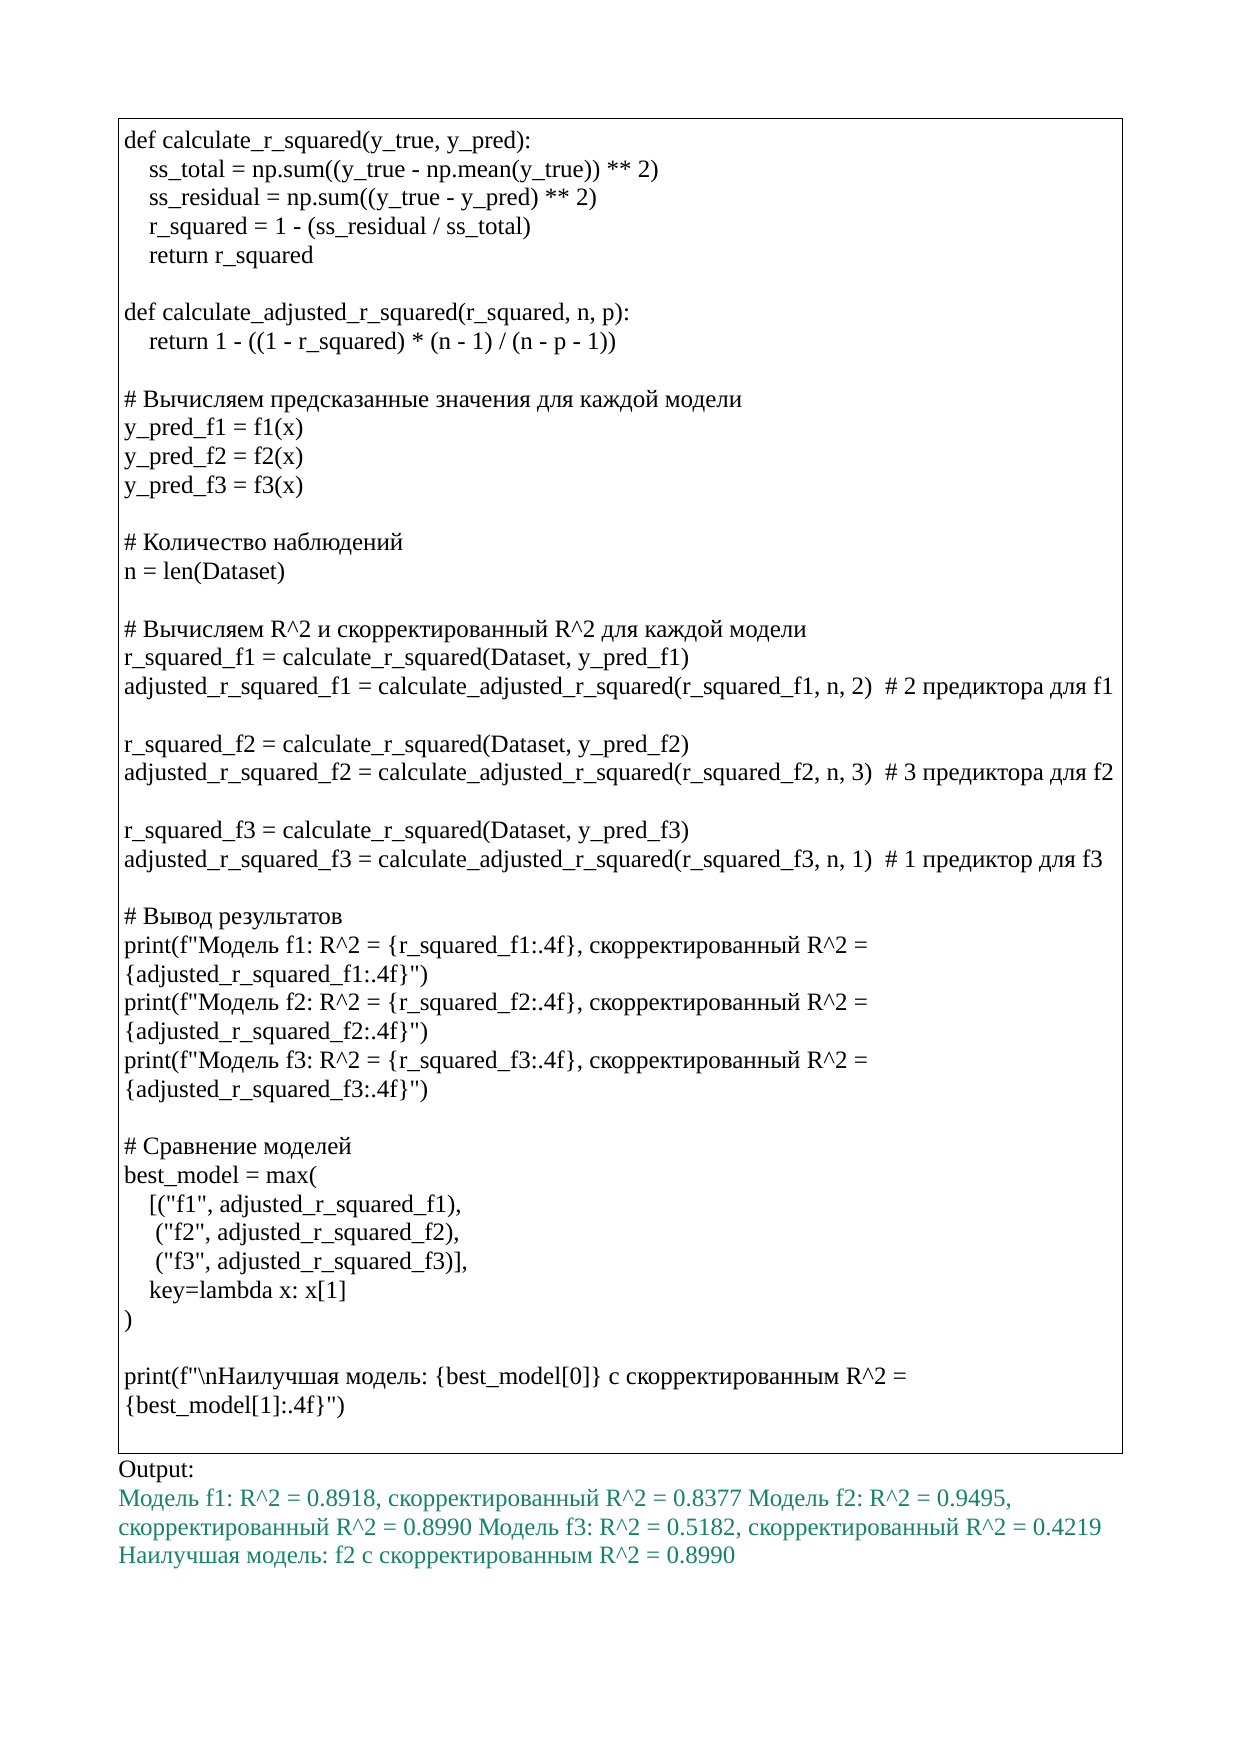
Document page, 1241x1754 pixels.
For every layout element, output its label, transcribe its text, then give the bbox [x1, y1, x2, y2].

text Output: [118, 1454, 1122, 1483]
table_header def calculate_r_squared(y_true, y_pred): ss_total = np.sum((y_true - np.mean(y_true)) ** 2) ss_residual = np.sum((y_true - y_pred) ** 2) r_squared = 1 - (ss_residual / ss_total) return r_squared def calculate_adjusted_r_squared(r_squared, n, p): return 1 - ((1 - r_squared) * (n - 1) / (n - p - 1)) # Вычисляем предсказанные значения для каждой модели y_pred_f1 = f1(x) y_pred_f2 = f2(x) y_pred_f3 = f3(x) # Количество наблюдений n = len(Dataset) # Вычисляем R^2 и скорректированный R^2 для каждой модели r_squared_f1 = calculate_r_squared(Dataset, y_pred_f1) adjusted_r_squared_f1 = calculate_adjusted_r_squared(r_squared_f1, n, 2) # 2 предиктора для f1 r_squared_f2 = calculate_r_squared(Dataset, y_pred_f2) adjusted_r_squared_f2 = calculate_adjusted_r_squared(r_squared_f2, n, 3) # 3 предиктора для f2 r_squared_f3 = calculate_r_squared(Dataset, y_pred_f3) adjusted_r_squared_f3 = calculate_adjusted_r_squared(r_squared_f3, n, 1) # 1 предиктор для f3 # Вывод результатов print(f"Модель f1: R^2 = {r_squared_f1:.4f}, скорректированный R^2 = {adjusted_r_squared_f1:.4f}") print(f"Модель f2: R^2 = {r_squared_f2:.4f}, скорректированный R^2 = {adjusted_r_squared_f2:.4f}") print(f"Модель f3: R^2 = {r_squared_f3:.4f}, скорректированный R^2 = {adjusted_r_squared_f3:.4f}") # Сравнение моделей best_model = max( [("f1", adjusted_r_squared_f1), ("f2", adjusted_r_squared_f2), ("f3", adjusted_r_squared_f3)], key=lambda x: x[1] ) print(f"\nНаилучшая модель: {best_model[0]} с скорректированным R^2 = {best_model[1]:.4f}") [119, 119, 1122, 1453]
text Модель f1: R^2 = 0.8918, скорректированный R^2 = 0.8377 Модель f2: R^2 = 0.9495, скорректированный R^2 = 0.8990 Модель f3: R^2 = 0.5182, скорректированный R^2 = 0.4219 Наилучшая модель: f2 с скорректированным R^2 = 0.8990 [118, 1483, 1122, 1598]
